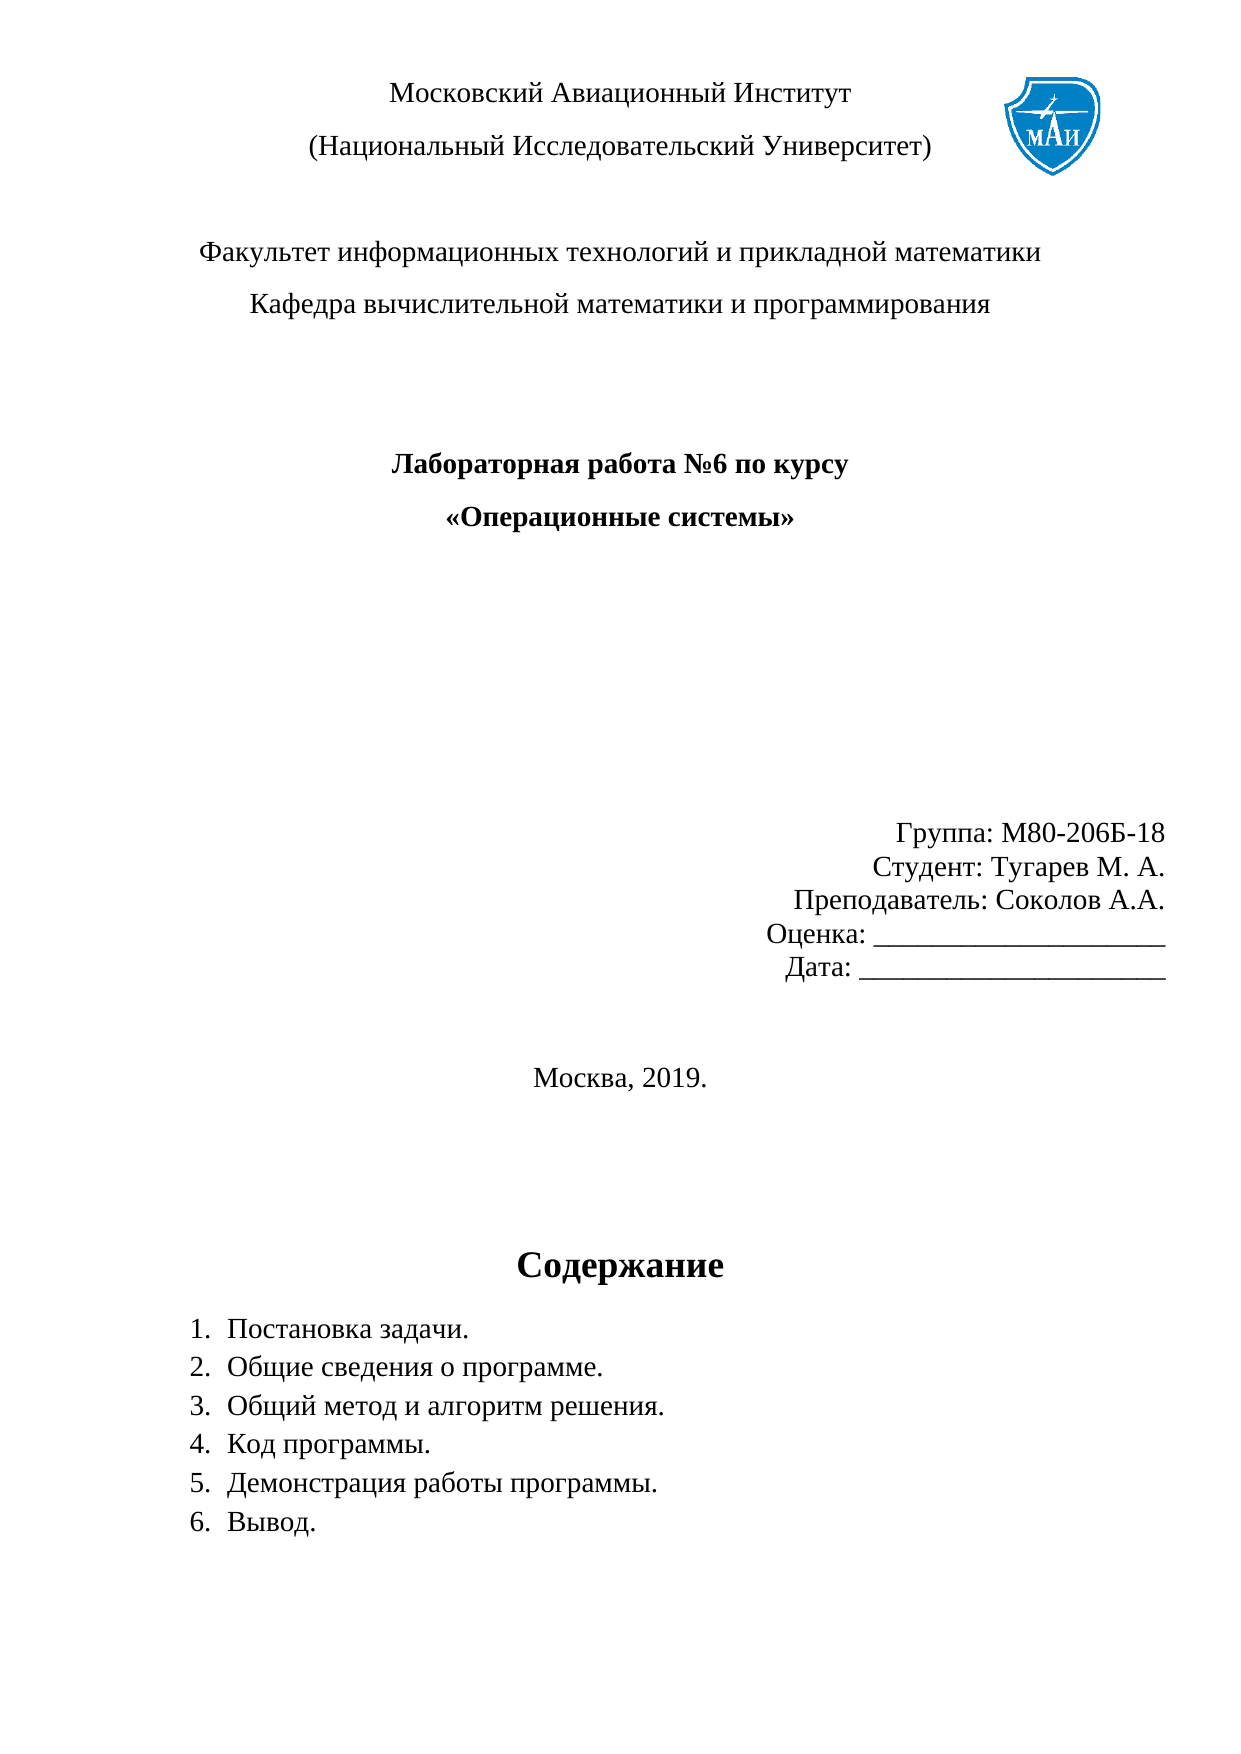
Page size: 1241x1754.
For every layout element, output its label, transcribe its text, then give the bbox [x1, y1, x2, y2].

text Оценка: ____________________ [75, 916, 1165, 949]
text Преподаватель: Соколов А.А. [75, 882, 1165, 916]
list Демонстрация работы программы. [189, 1465, 1165, 1499]
list Общий метод и алгоритм решения. [189, 1388, 1165, 1422]
text Московский Авиационный Институт [75, 75, 1165, 108]
text Студент: Тугарев М. А. [75, 849, 1165, 882]
list Общие сведения о программе. [189, 1349, 1165, 1383]
text Москва, 2019. [75, 1061, 1165, 1094]
list Вывод. [189, 1504, 1165, 1537]
picture [1003, 77, 1101, 176]
text [1101, 128, 1165, 161]
text «Операционные системы» [75, 499, 1165, 532]
text Кафедра вычислительной математики и программирования [75, 287, 1165, 320]
list Постановка задачи. [189, 1311, 1165, 1344]
text Лабораторная работа №6 по курсу [75, 446, 1165, 480]
text Факультет информационных технологий и прикладной математики [75, 234, 1165, 267]
text Группа: М80-206Б-18 [75, 815, 1165, 849]
subtitle Содержание [93, 1243, 1147, 1286]
text Дата: _____________________ [75, 949, 1165, 983]
list Код программы. [189, 1427, 1165, 1460]
text (Национальный Исследовательский Университет) [75, 128, 1003, 161]
